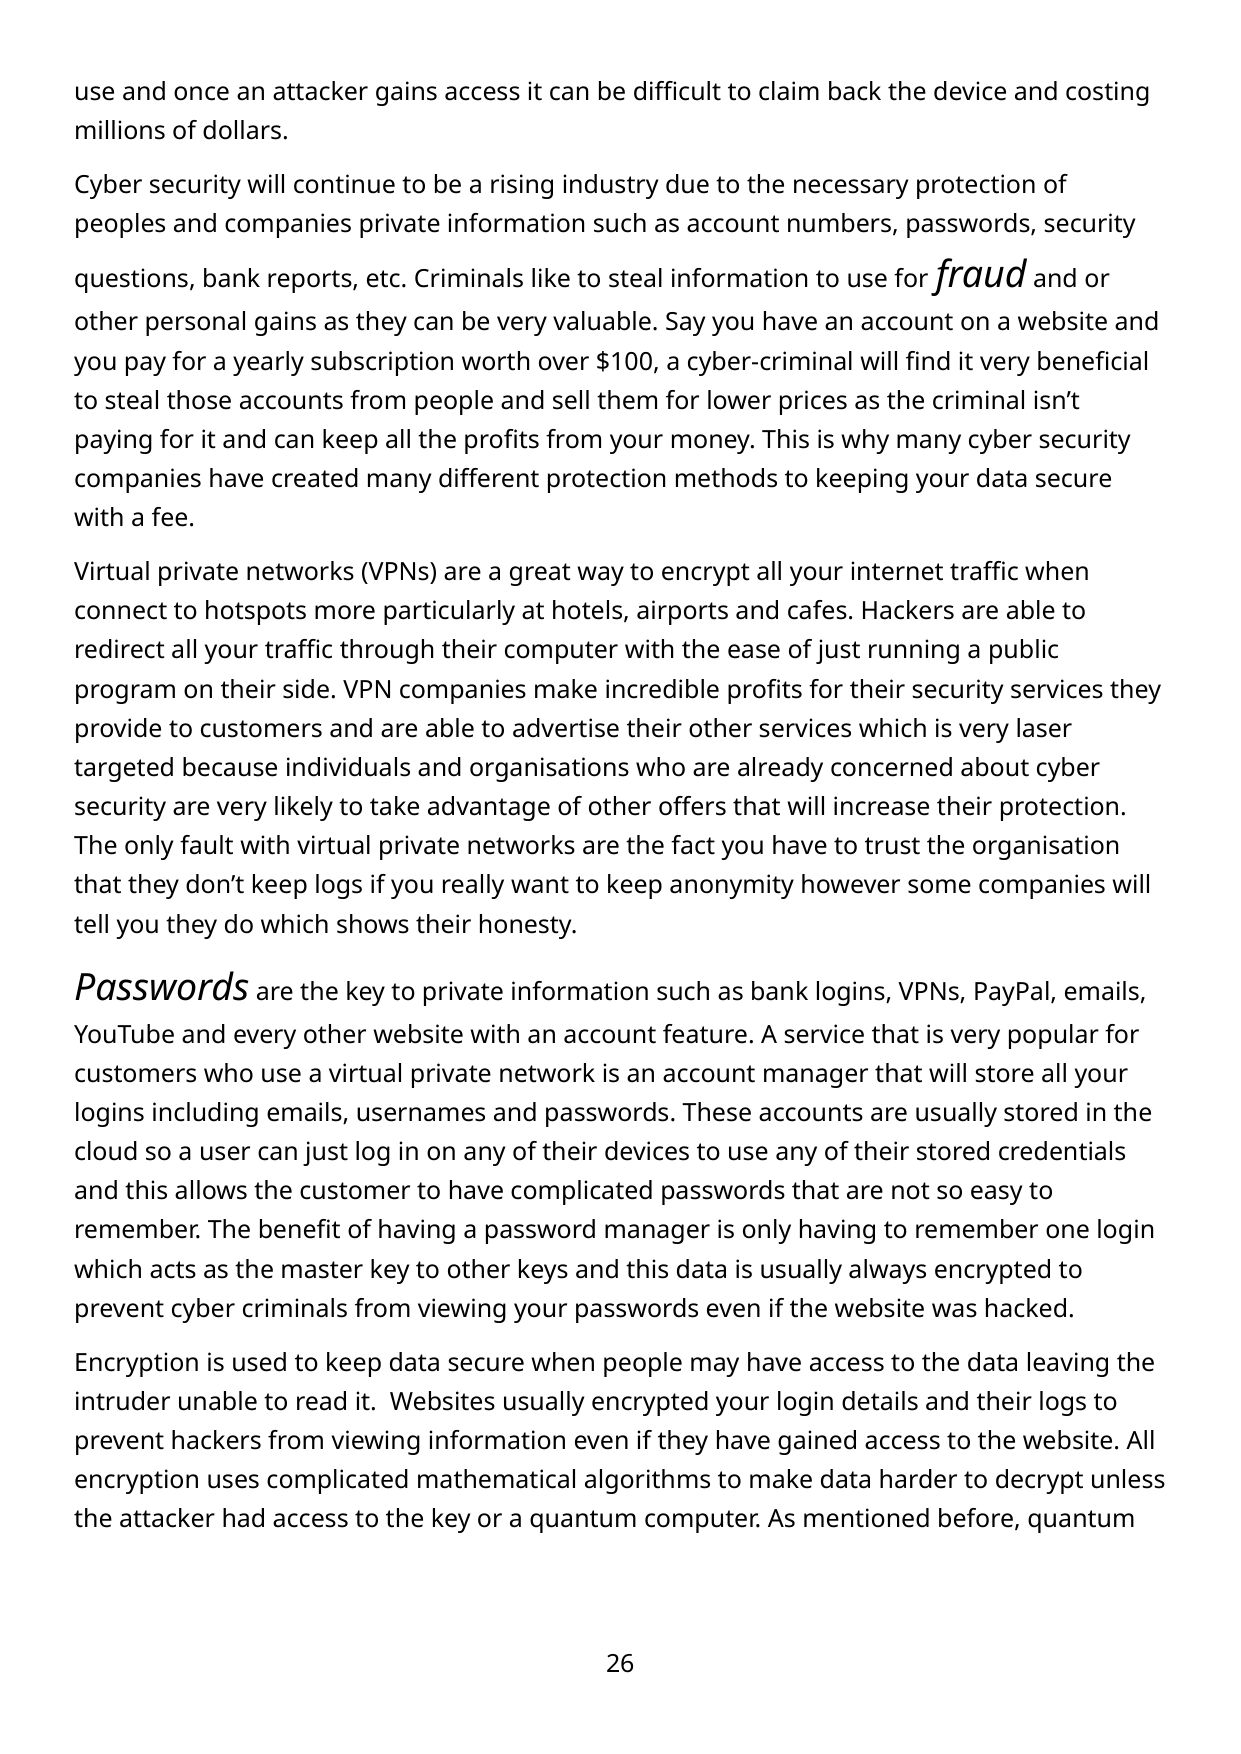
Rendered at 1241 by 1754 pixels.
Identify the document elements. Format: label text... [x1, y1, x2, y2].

text Passwords are the key to private information such as bank logins, VPNs, PayPal, emails, YouTube and every other website with an account feature. A service that is very popular for customers who use a virtual private network is an account manager that will store all your logins including emails, usernames and passwords. These accounts are usually stored in the cloud so a user can just log in on any of their devices to use any of their stored credentials and this allows the customer to have complicated passwords that are not so easy to remember. The benefit of having a password manager is only having to remember one login which acts as the master key to other keys and this data is usually always encrypted to prevent cyber criminals from viewing your passwords even if the website was hacked. [74, 960, 1166, 1324]
text Cyber security will continue to be a rising industry due to the necessary protection of peoples and companies private information such as account numbers, passwords, security questions, bank reports, etc. Criminals like to steal information to use for fraud and or other personal gains as they can be very valuable. Say you have an account on a website and you pay for a yearly subscription worth over $100, a cyber-criminal will find it very beneficial to steal those accounts from people and sell them for lower prices as the criminal isn’t paying for it and can keep all the profits from your money. This is why many cyber security companies have created many different protection methods to keeping your data secure with a fee. [74, 167, 1166, 534]
text Virtual private networks (VPNs) are a great way to encrypt all your internet traffic when connect to hotspots more particularly at hotels, airports and cafes. Hackers are able to redirect all your traffic through their computer with the ease of just running a public program on their side. VPN companies make incredible profits for their security services they provide to customers and are able to advertise their other services which is very laser targeted because individuals and organisations who are already concerned about cyber security are very likely to take advantage of other offers that will increase their protection. The only fault with virtual private networks are the fact you have to trust the organisation that they don’t keep logs if you really want to keep anonymity however some companies will tell you they do which shows their honesty. [74, 554, 1166, 940]
text Encryption is used to keep data secure when people may have access to the data leaving the intruder unable to read it. Websites usually encrypted your login details and their logs to prevent hackers from viewing information even if they have gained access to the website. All encryption uses complicated mathematical algorithms to make data harder to decrypt unless the attacker had access to the key or a quantum computer. As mentioned before, quantum [74, 1344, 1166, 1535]
text use and once an attacker gains access it can be difficult to claim back the device and costing millions of dollars. [74, 74, 1166, 147]
